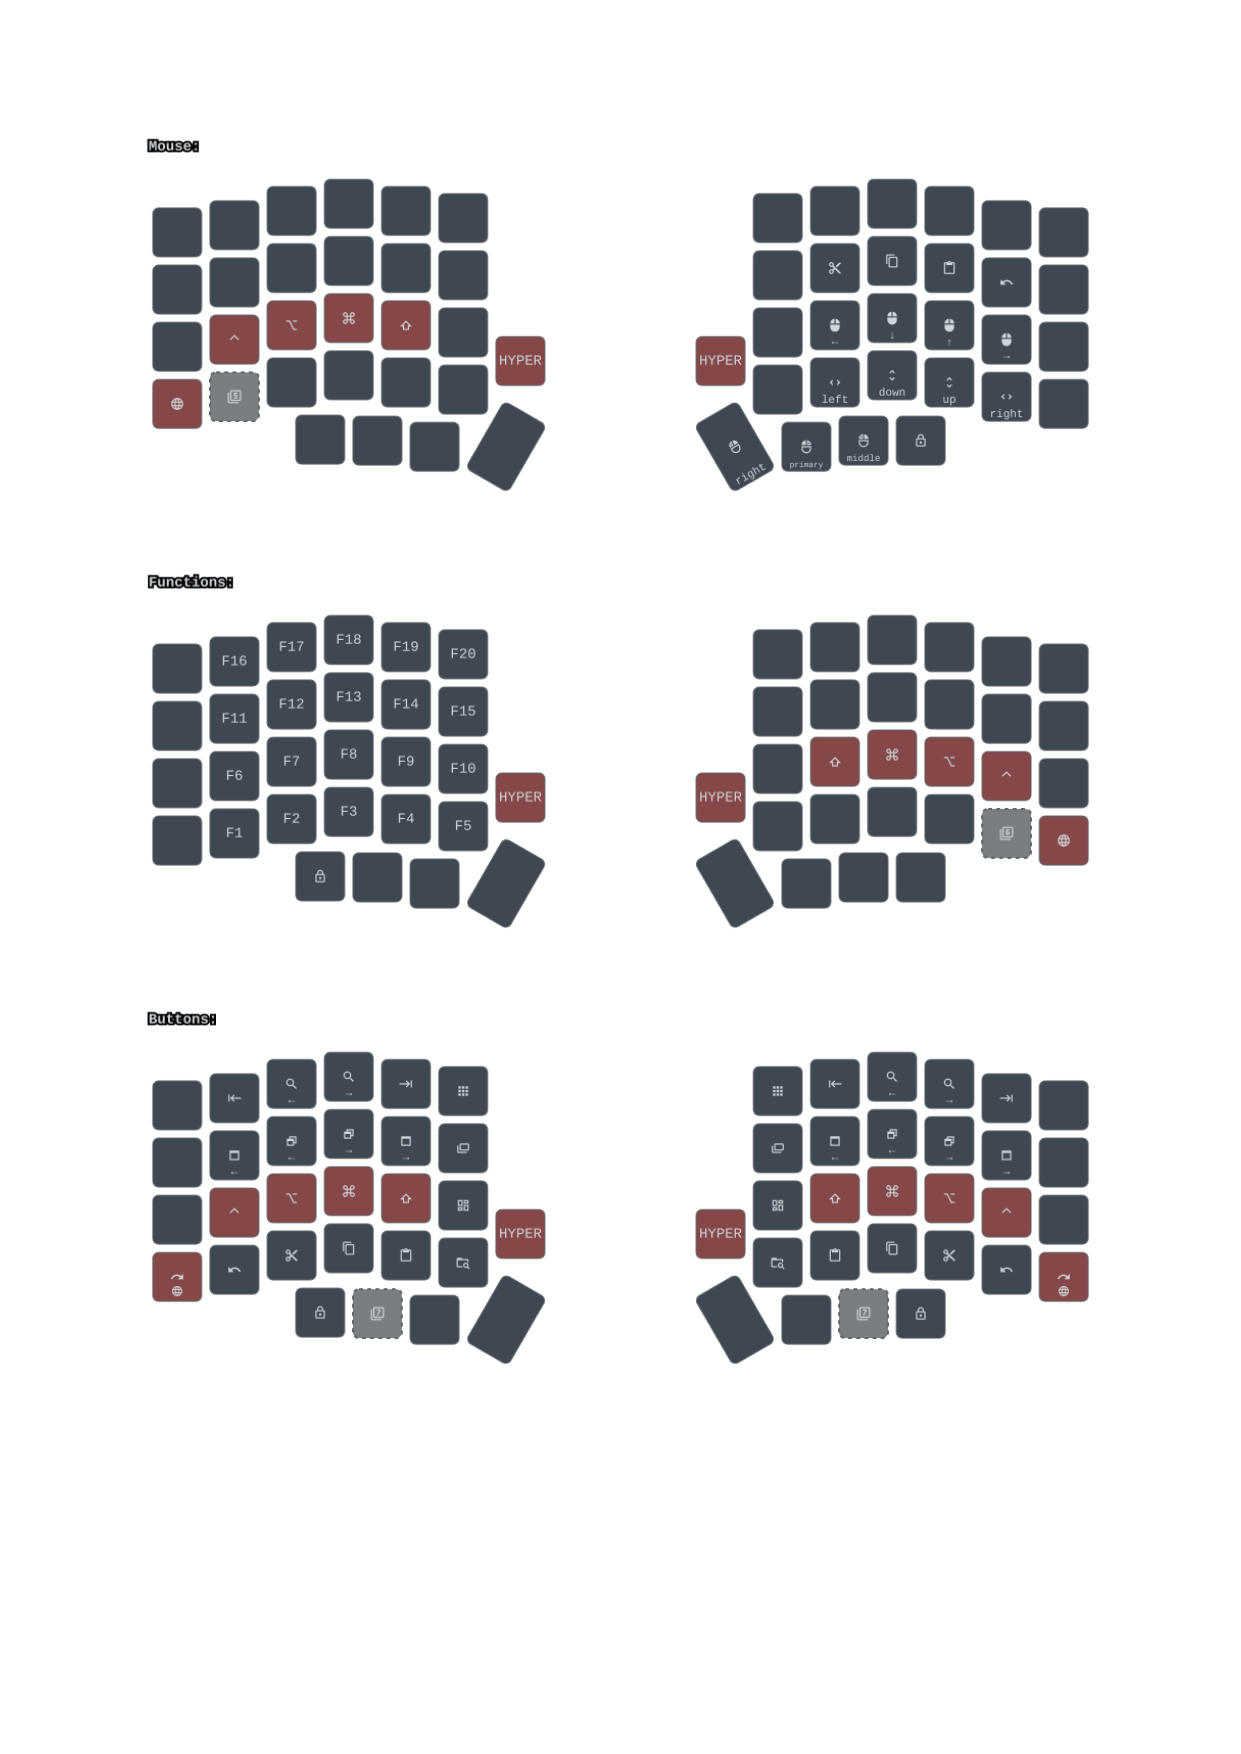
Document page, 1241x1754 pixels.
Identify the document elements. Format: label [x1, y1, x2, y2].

picture [118, 118, 1123, 1428]
